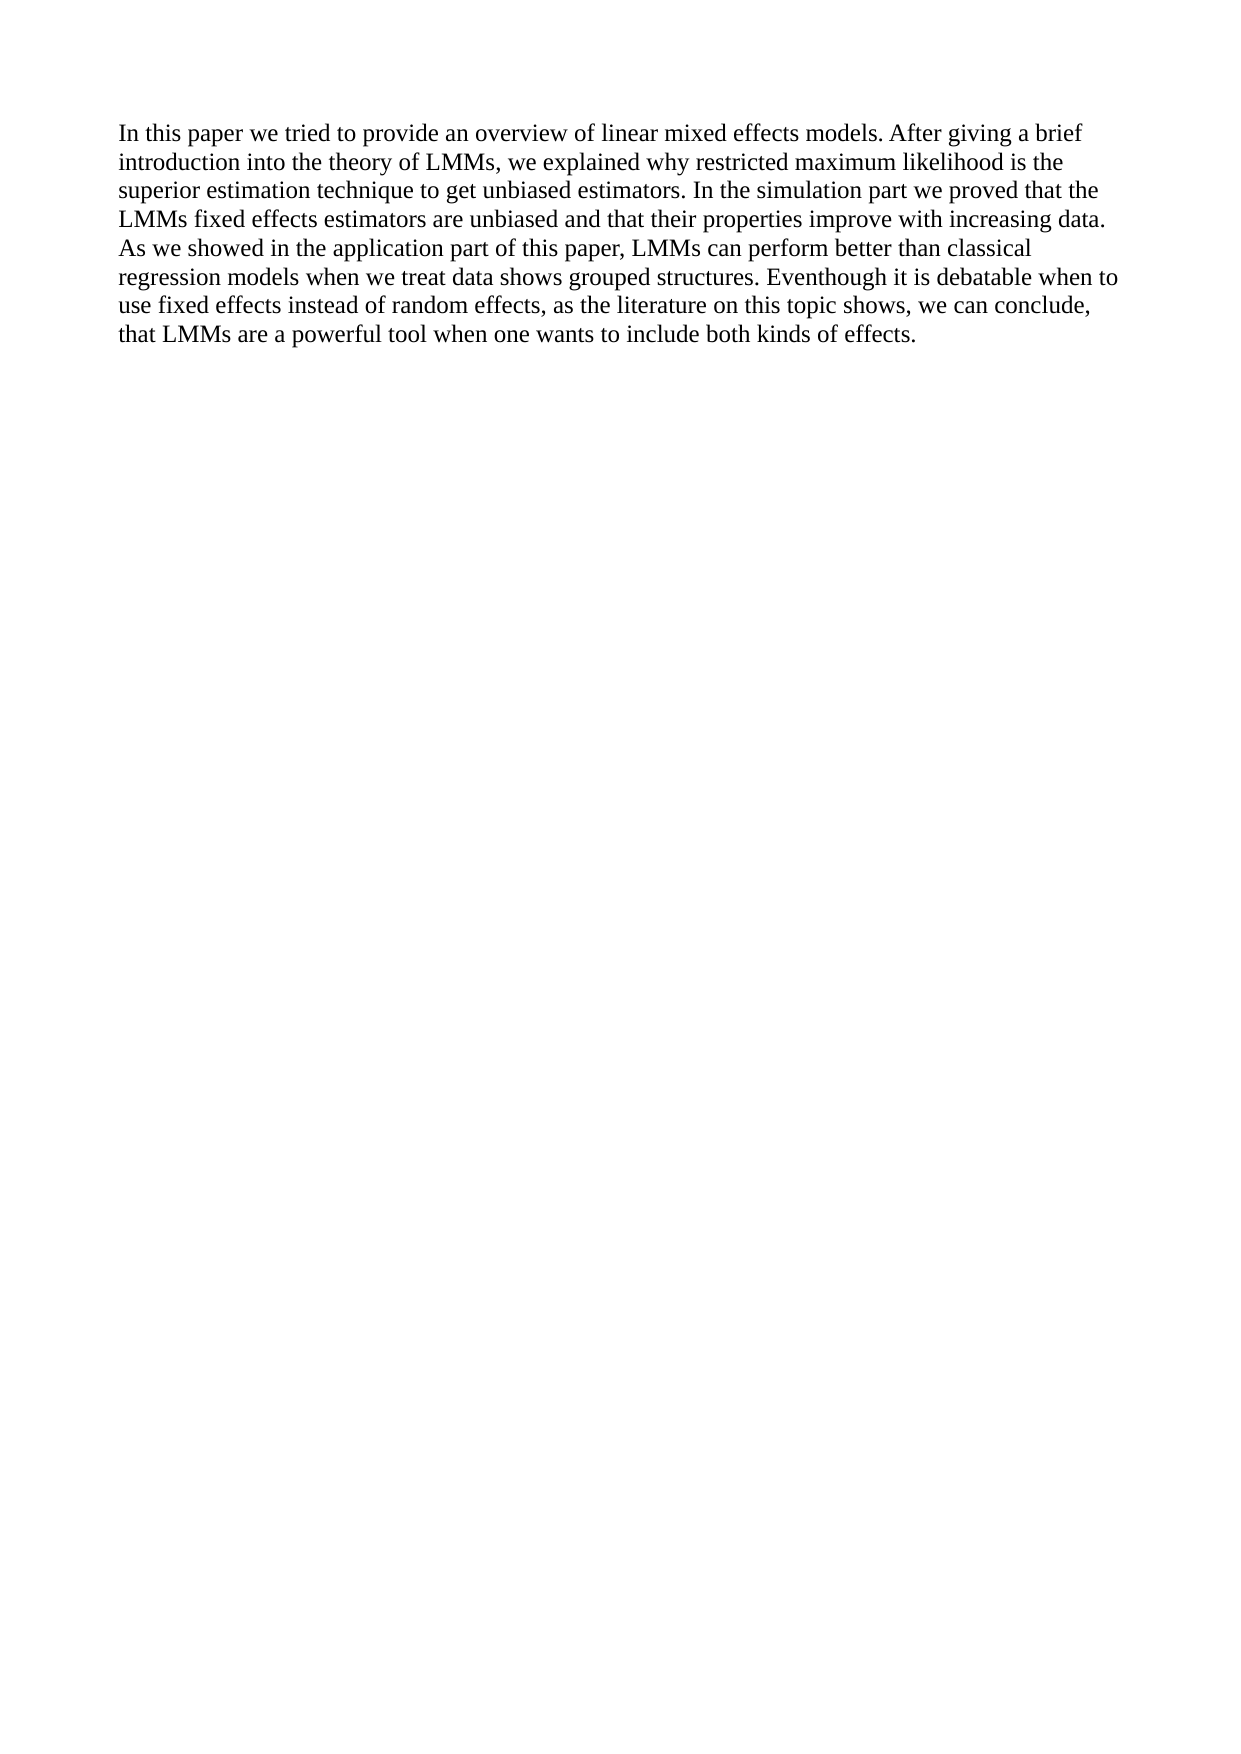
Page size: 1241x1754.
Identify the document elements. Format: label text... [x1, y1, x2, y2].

text In this paper we tried to provide an overview of linear mixed effects models. After giving a brief introduction into the theory of LMMs, we explained why restricted maximum likelihood is the superior estimation technique to get unbiased estimators. In the simulation part we proved that the LMMs fixed effects estimators are unbiased and that their properties improve with increasing data. [118, 118, 1122, 233]
text As we showed in the application part of this paper, LMMs can perform better than classical regression models when we treat data shows grouped structures. Eventhough it is debatable when to use fixed effects instead of random effects, as the literature on this topic shows, we can conclude, that LMMs are a powerful tool when one wants to include both kinds of effects. [118, 233, 1122, 348]
